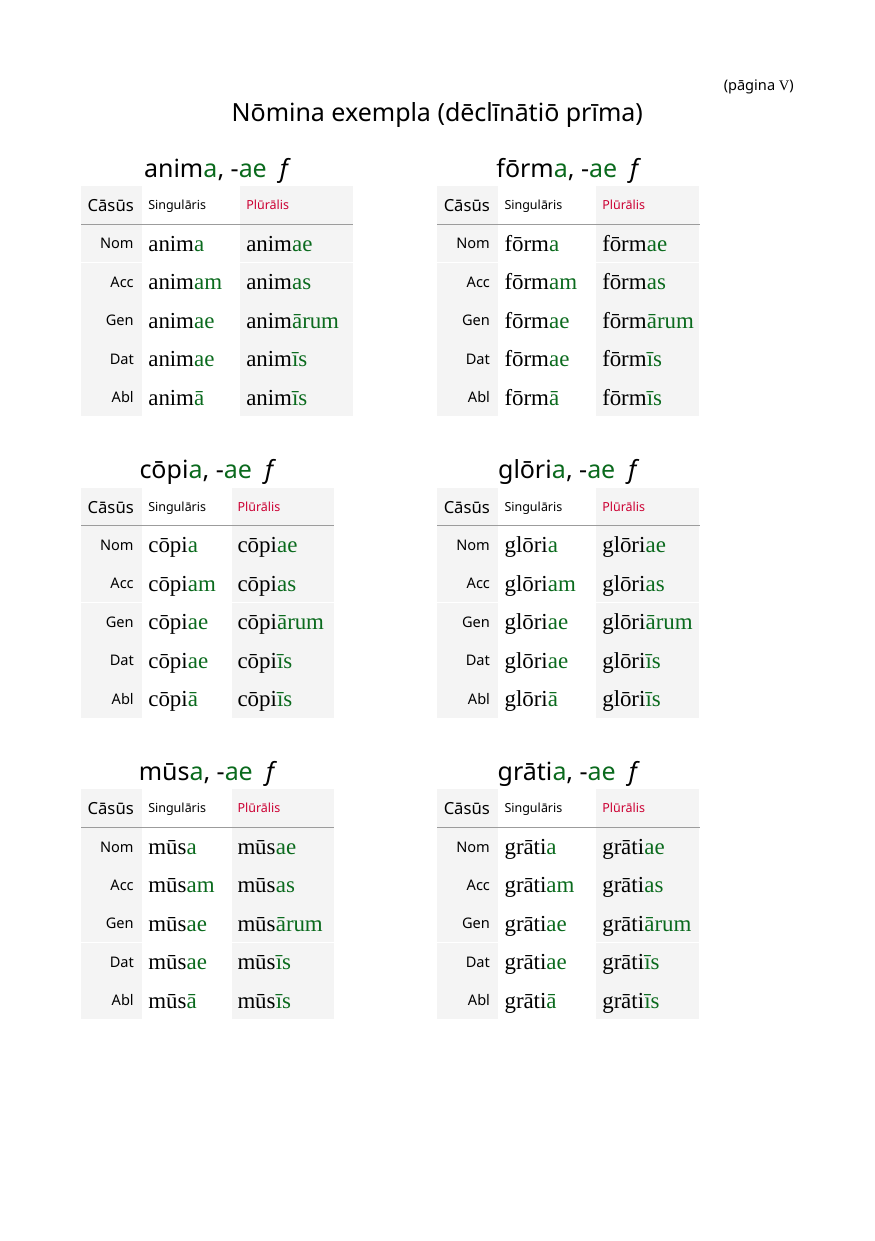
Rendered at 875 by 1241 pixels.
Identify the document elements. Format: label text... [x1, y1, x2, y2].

table_header [437, 149, 793, 1019]
table_cell glōria [499, 526, 596, 564]
table_cell Plūrālis [596, 488, 699, 525]
table_cell mūsae [232, 828, 334, 866]
table_header mūsa, -ae f [81, 752, 334, 789]
table_cell fōrmam [499, 263, 596, 301]
table_cell Cāsūs [81, 488, 142, 525]
table_cell grātiārum [596, 904, 699, 942]
text Nōmina exempla (dēclīnātiō prīma) [81, 95, 793, 129]
table_cell Gen [81, 301, 142, 339]
table_cell Acc [81, 263, 142, 301]
table_cell Nom [437, 526, 498, 564]
table_cell cōpiīs [232, 679, 334, 718]
table_cell grātiīs [596, 981, 699, 1019]
table_cell Acc [437, 564, 498, 602]
table_cell Abl [437, 679, 498, 718]
table_cell Acc [437, 866, 498, 904]
table_cell Abl [81, 679, 142, 718]
table_header [81, 149, 437, 1019]
table_cell cōpia [143, 526, 232, 564]
table_cell Nom [437, 828, 498, 866]
table_cell Dat [81, 339, 142, 378]
table_cell Dat [81, 943, 142, 981]
table_cell animārum [240, 301, 353, 339]
table_cell Acc [437, 263, 498, 301]
table_cell animīs [240, 339, 353, 378]
table_cell fōrmā [499, 378, 596, 416]
table_cell glōriam [499, 564, 596, 602]
table_cell Dat [437, 943, 498, 981]
table_cell grātia [499, 828, 596, 866]
table_cell mūsae [143, 943, 232, 981]
table_cell mūsae [143, 904, 232, 942]
table_cell Singulāris [143, 789, 232, 827]
text (pāgina V) [81, 75, 793, 95]
table_cell animā [143, 378, 240, 416]
table_cell fōrmīs [596, 378, 699, 416]
table_cell Plūrālis [232, 488, 334, 525]
table_cell Singulāris [499, 488, 596, 525]
table_cell mūsā [143, 981, 232, 1019]
table_cell mūsīs [232, 943, 334, 981]
table_header anima, -ae f [81, 149, 353, 186]
table_cell glōriae [499, 641, 596, 679]
table_cell animae [143, 339, 240, 378]
table_cell Nom [81, 526, 142, 564]
table_cell grātias [596, 866, 699, 904]
table_cell grātiīs [596, 943, 699, 981]
table_header cōpia, -ae f [81, 450, 334, 488]
table_cell glōriīs [596, 679, 699, 718]
table_cell mūsam [143, 866, 232, 904]
table_cell Gen [437, 301, 498, 339]
table_cell cōpiīs [232, 641, 334, 679]
table_cell grātiam [499, 866, 596, 904]
table_cell animīs [240, 378, 353, 416]
table_cell Nom [81, 225, 142, 262]
table_cell fōrmae [596, 225, 699, 262]
table_cell cōpiārum [232, 603, 334, 641]
table_cell glōriae [596, 526, 699, 564]
table_cell mūsārum [232, 904, 334, 942]
table_cell grātiae [596, 828, 699, 866]
table_cell cōpiam [143, 564, 232, 602]
table_cell Plūrālis [596, 186, 699, 224]
table_cell cōpiae [143, 641, 232, 679]
table_cell fōrmīs [596, 339, 699, 378]
table_cell Abl [81, 981, 142, 1019]
table_cell Nom [81, 828, 142, 866]
table_cell fōrmas [596, 263, 699, 301]
table_cell Singulāris [499, 789, 596, 827]
table_cell Gen [437, 603, 498, 641]
table_cell grātiae [499, 904, 596, 942]
table_cell Plūrālis [232, 789, 334, 827]
table_cell animas [240, 263, 353, 301]
table_header grātia, -ae f [437, 752, 699, 789]
table_cell Cāsūs [81, 789, 142, 827]
table_cell Acc [81, 564, 142, 602]
table_cell Singulāris [143, 186, 240, 224]
table_cell Nom [437, 225, 498, 262]
table_cell Abl [437, 378, 498, 416]
table_cell Cāsūs [81, 186, 142, 224]
table_cell Gen [81, 904, 142, 942]
table_cell Plūrālis [596, 789, 699, 827]
table_cell mūsīs [232, 981, 334, 1019]
table_cell Gen [437, 904, 498, 942]
table_cell Dat [81, 641, 142, 679]
table_cell fōrma [499, 225, 596, 262]
table_cell animae [240, 225, 353, 262]
table_cell glōriīs [596, 641, 699, 679]
table_cell animam [143, 263, 240, 301]
table_cell glōriā [499, 679, 596, 718]
table_cell Singulāris [499, 186, 596, 224]
table_cell mūsa [143, 828, 232, 866]
table_cell Dat [437, 641, 498, 679]
table_cell Abl [81, 378, 142, 416]
table_cell Singulāris [143, 488, 232, 525]
table_cell Dat [437, 339, 498, 378]
table_cell Plūrālis [240, 186, 353, 224]
table_cell mūsas [232, 866, 334, 904]
table_cell Cāsūs [437, 186, 498, 224]
table_header fōrma, -ae f [437, 149, 699, 186]
table_cell grātiā [499, 981, 596, 1019]
table_cell Gen [81, 603, 142, 641]
table_cell cōpiā [143, 679, 232, 718]
table_cell fōrmae [499, 301, 596, 339]
table_cell animae [143, 301, 240, 339]
table_cell cōpias [232, 564, 334, 602]
table_cell Abl [437, 981, 498, 1019]
table_cell glōriae [499, 603, 596, 641]
table_cell Cāsūs [437, 789, 498, 827]
table_cell glōrias [596, 564, 699, 602]
table_cell fōrmārum [596, 301, 699, 339]
table_cell Acc [81, 866, 142, 904]
table_header glōria, -ae f [437, 450, 699, 488]
table_cell grātiae [499, 943, 596, 981]
table_cell glōriārum [596, 603, 699, 641]
table_cell Cāsūs [437, 488, 498, 525]
table_cell cōpiae [232, 526, 334, 564]
table_cell cōpiae [143, 603, 232, 641]
table_cell fōrmae [499, 339, 596, 378]
table_cell anima [143, 225, 240, 262]
